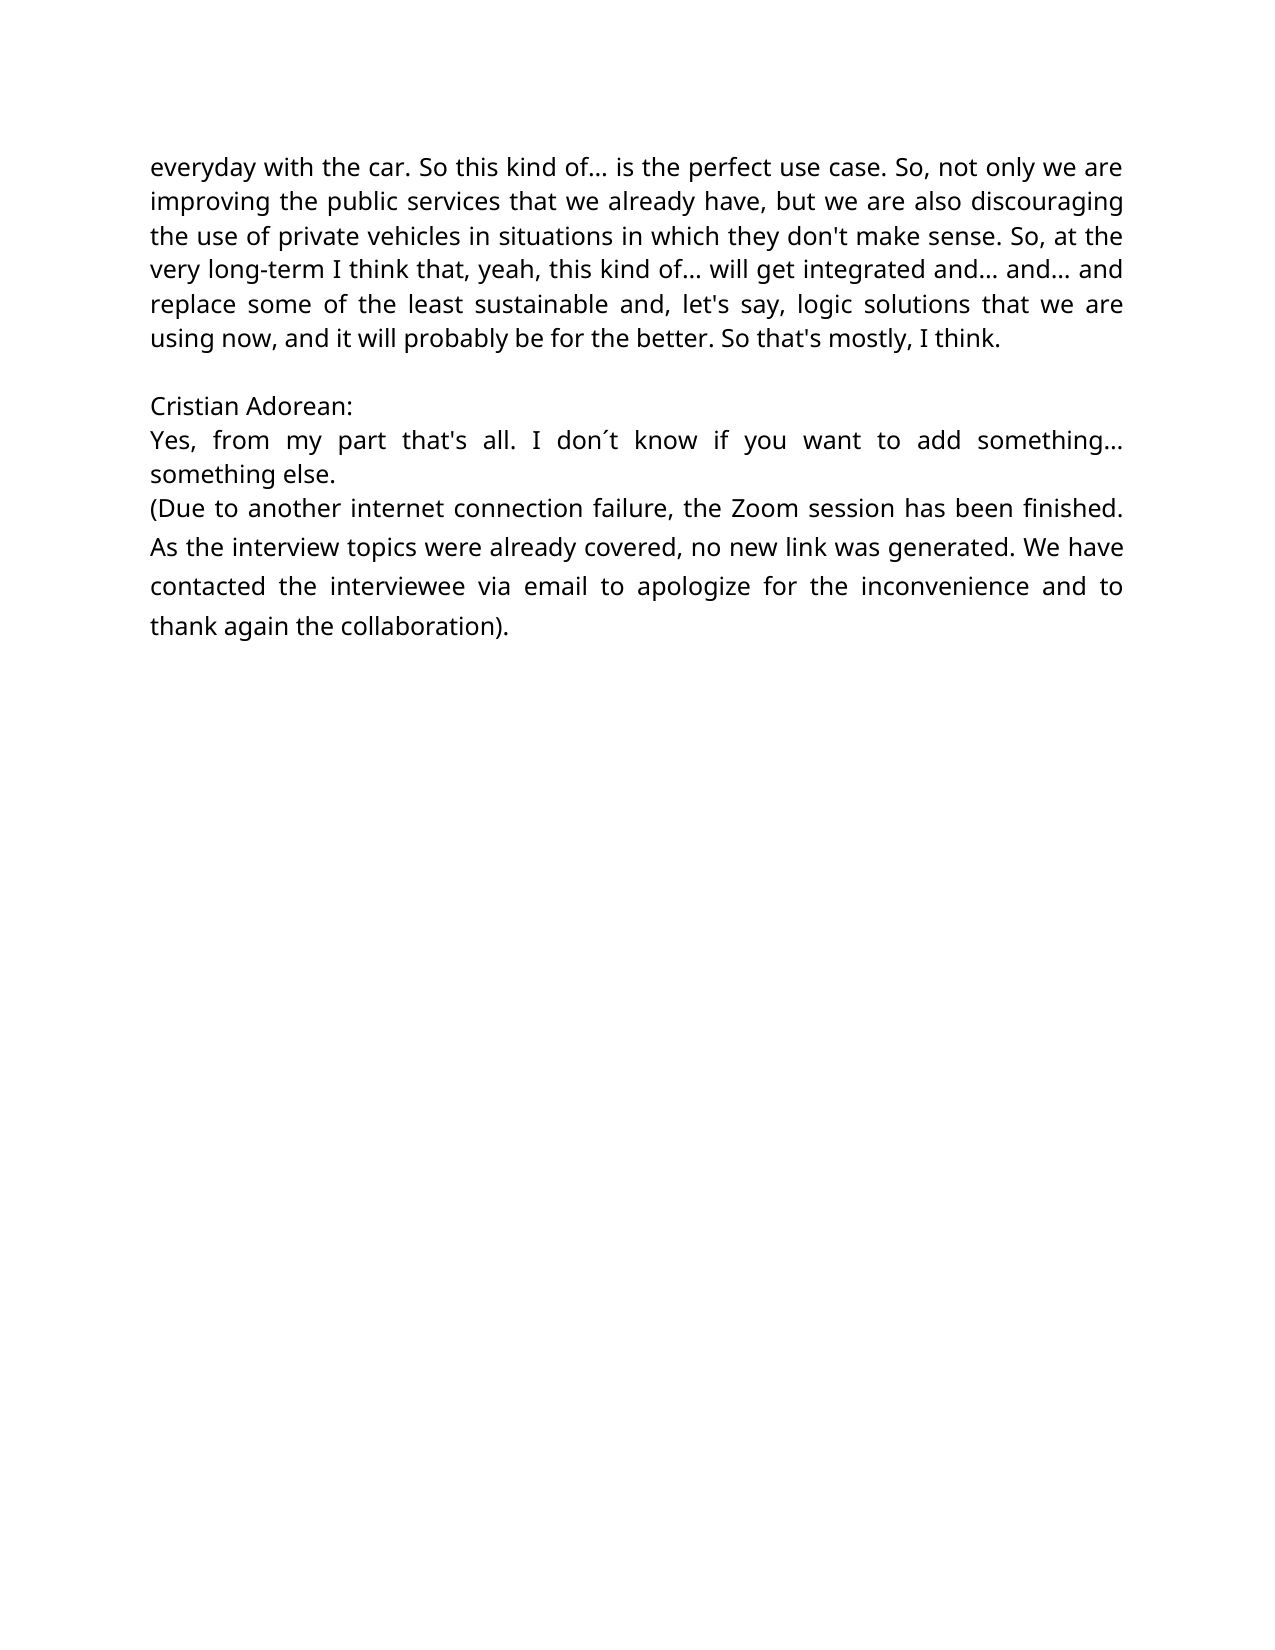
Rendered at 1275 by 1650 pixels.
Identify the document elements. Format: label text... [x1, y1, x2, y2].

text Cristian Adorean: [150, 388, 1125, 422]
text everyday with the car. So this kind of… is the perfect use case. So, not only we are improving the public services that we already have, but we are also discouraging the use of private vehicles in situations in which they don't make sense. So, at the very long-term I think that, yeah, this kind of… will get integrated and… and… and replace some of the least sustainable and, let's say, logic solutions that we are using now, and it will probably be for the better. So that's mostly, I think. [150, 150, 1125, 354]
text Yes, from my part that's all. I don´t know if you want to add something… something else. [150, 422, 1125, 491]
text (Due to another internet connection failure, the Zoom session has been finished. As the interview topics were already covered, no new link was generated. We have contacted the interviewee via email to apologize for the inconvenience and to thank again the collaboration). [150, 491, 1125, 642]
